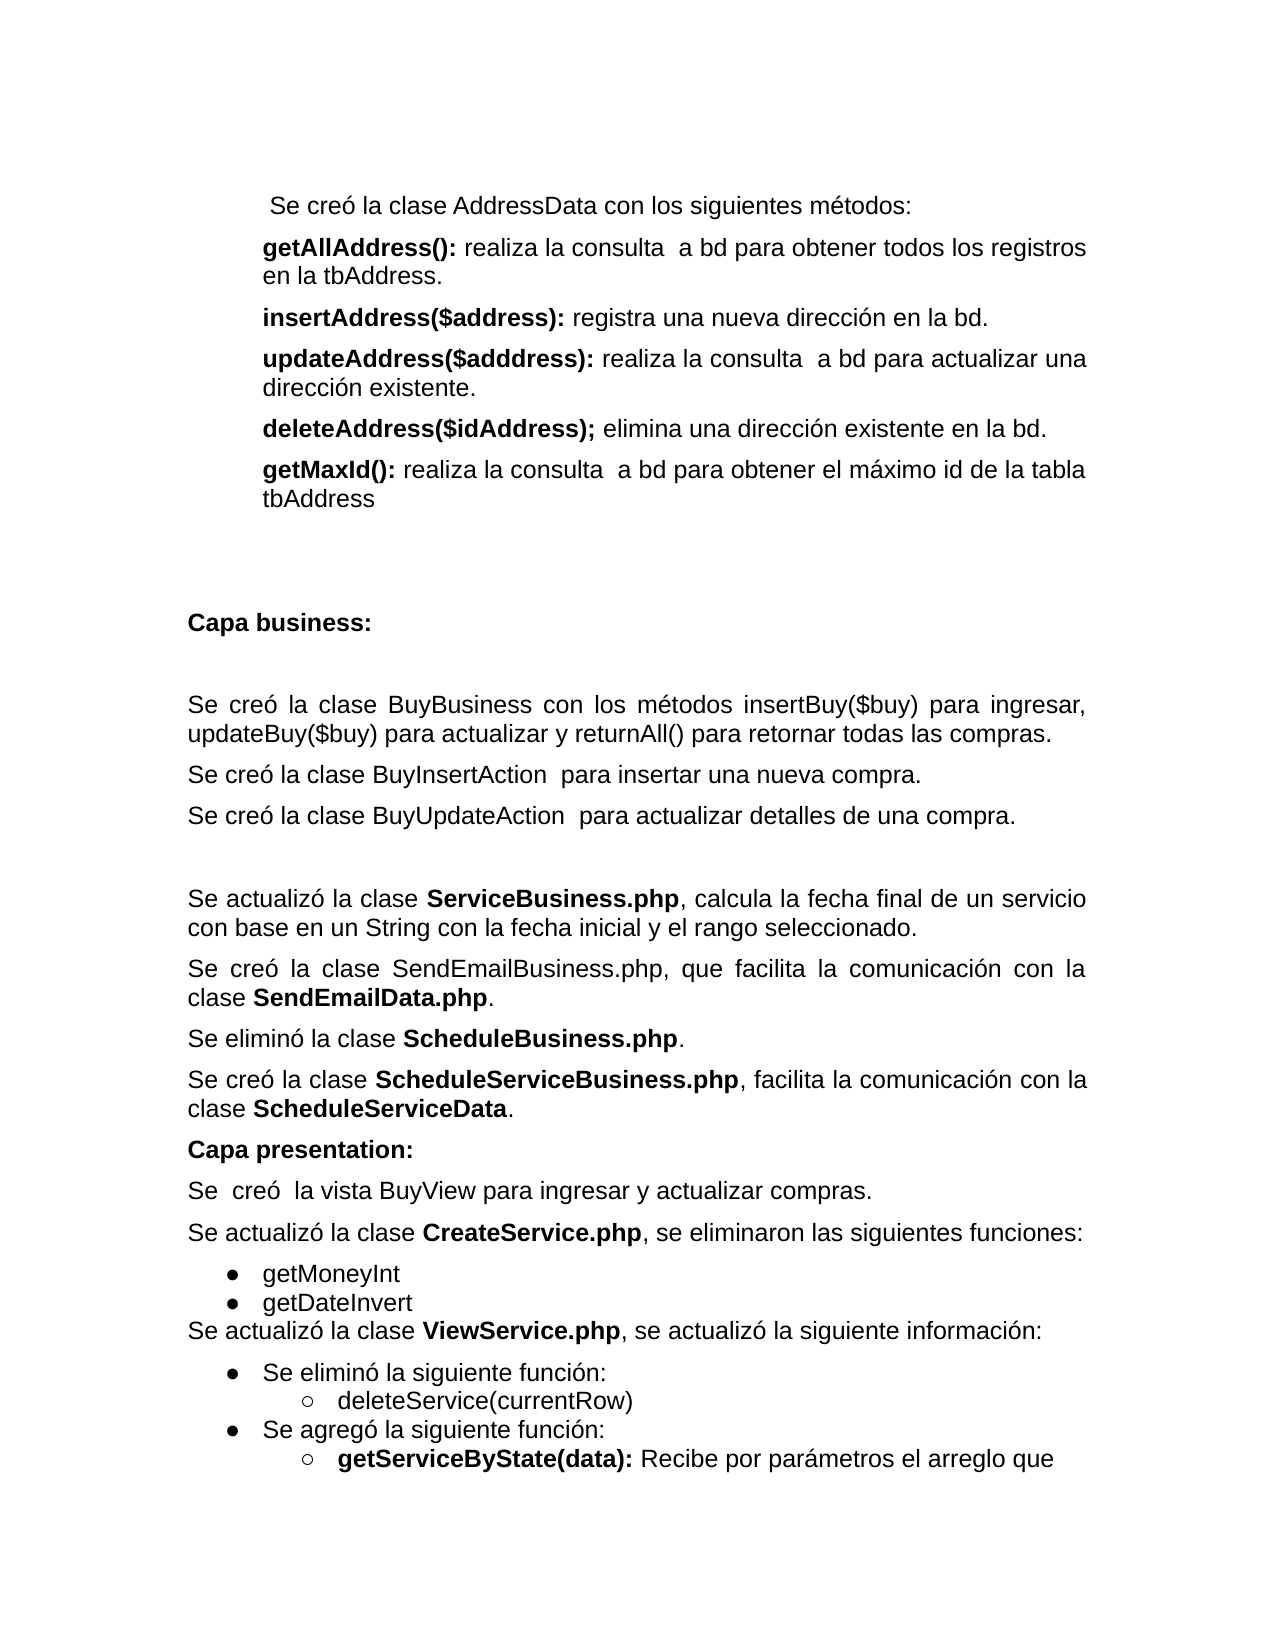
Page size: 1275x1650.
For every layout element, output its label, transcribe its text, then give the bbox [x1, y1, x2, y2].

list Se eliminó la siguiente función: [225, 1357, 1087, 1386]
text Se creó la clase ScheduleServiceBusiness.php, facilita la comunicación con la clase ScheduleServiceData. [187, 1065, 1087, 1122]
text Capa business: [187, 607, 1087, 636]
text insertAddress($address): registra una nueva dirección en la bd. [262, 302, 1087, 331]
text deleteAddress($idAddress); elimina una dirección existente en la bd. [262, 414, 1087, 442]
text Se creó la clase AddressData con los siguientes métodos: [262, 191, 1087, 220]
list Se agregó la siguiente función: [225, 1415, 1087, 1444]
text Capa presentation: [187, 1135, 1087, 1164]
text Se actualizó la clase ServiceBusiness.php, calcula la fecha final de un servicio con base en un String con la fecha inicial y el rango seleccionado. [187, 884, 1087, 941]
list getMoneyInt [225, 1259, 1087, 1287]
text updateAddress($adddress): realiza la consulta a bd para actualizar una dirección existente. [262, 344, 1087, 401]
list getDateInvert [225, 1287, 1087, 1316]
text Se actualizó la clase ViewService.php, se actualizó la siguiente información: [187, 1316, 1087, 1345]
text Se creó la vista BuyView para ingresar y actualizar compras. [187, 1176, 1087, 1205]
text Se creó la clase BuyUpdateAction para actualizar detalles de una compra. [187, 801, 1087, 830]
list deleteService(currentRow) [300, 1386, 1087, 1415]
text Se creó la clase BuyInsertAction para insertar una nueva compra. [187, 760, 1087, 789]
text getAllAddress(): realiza la consulta a bd para obtener todos los registros en la tbAddress. [262, 232, 1087, 290]
text getMaxId(): realiza la consulta a bd para obtener el máximo id de la tabla tbAddress [262, 455, 1087, 512]
text Se creó la clase BuyBusiness con los métodos insertBuy($buy) para ingresar, updateBuy($buy) para actualizar y returnAll() para retornar todas las compras. [187, 690, 1087, 747]
text Se eliminó la clase ScheduleBusiness.php. [187, 1024, 1087, 1052]
text Se actualizó la clase CreateService.php, se eliminaron las siguientes funciones: [187, 1217, 1087, 1246]
list getServiceByState(data): Recibe por parámetros el arreglo que [300, 1444, 1087, 1472]
text Se creó la clase SendEmailBusiness.php, que facilita la comunicación con la clase SendEmailData.php. [187, 954, 1087, 1011]
